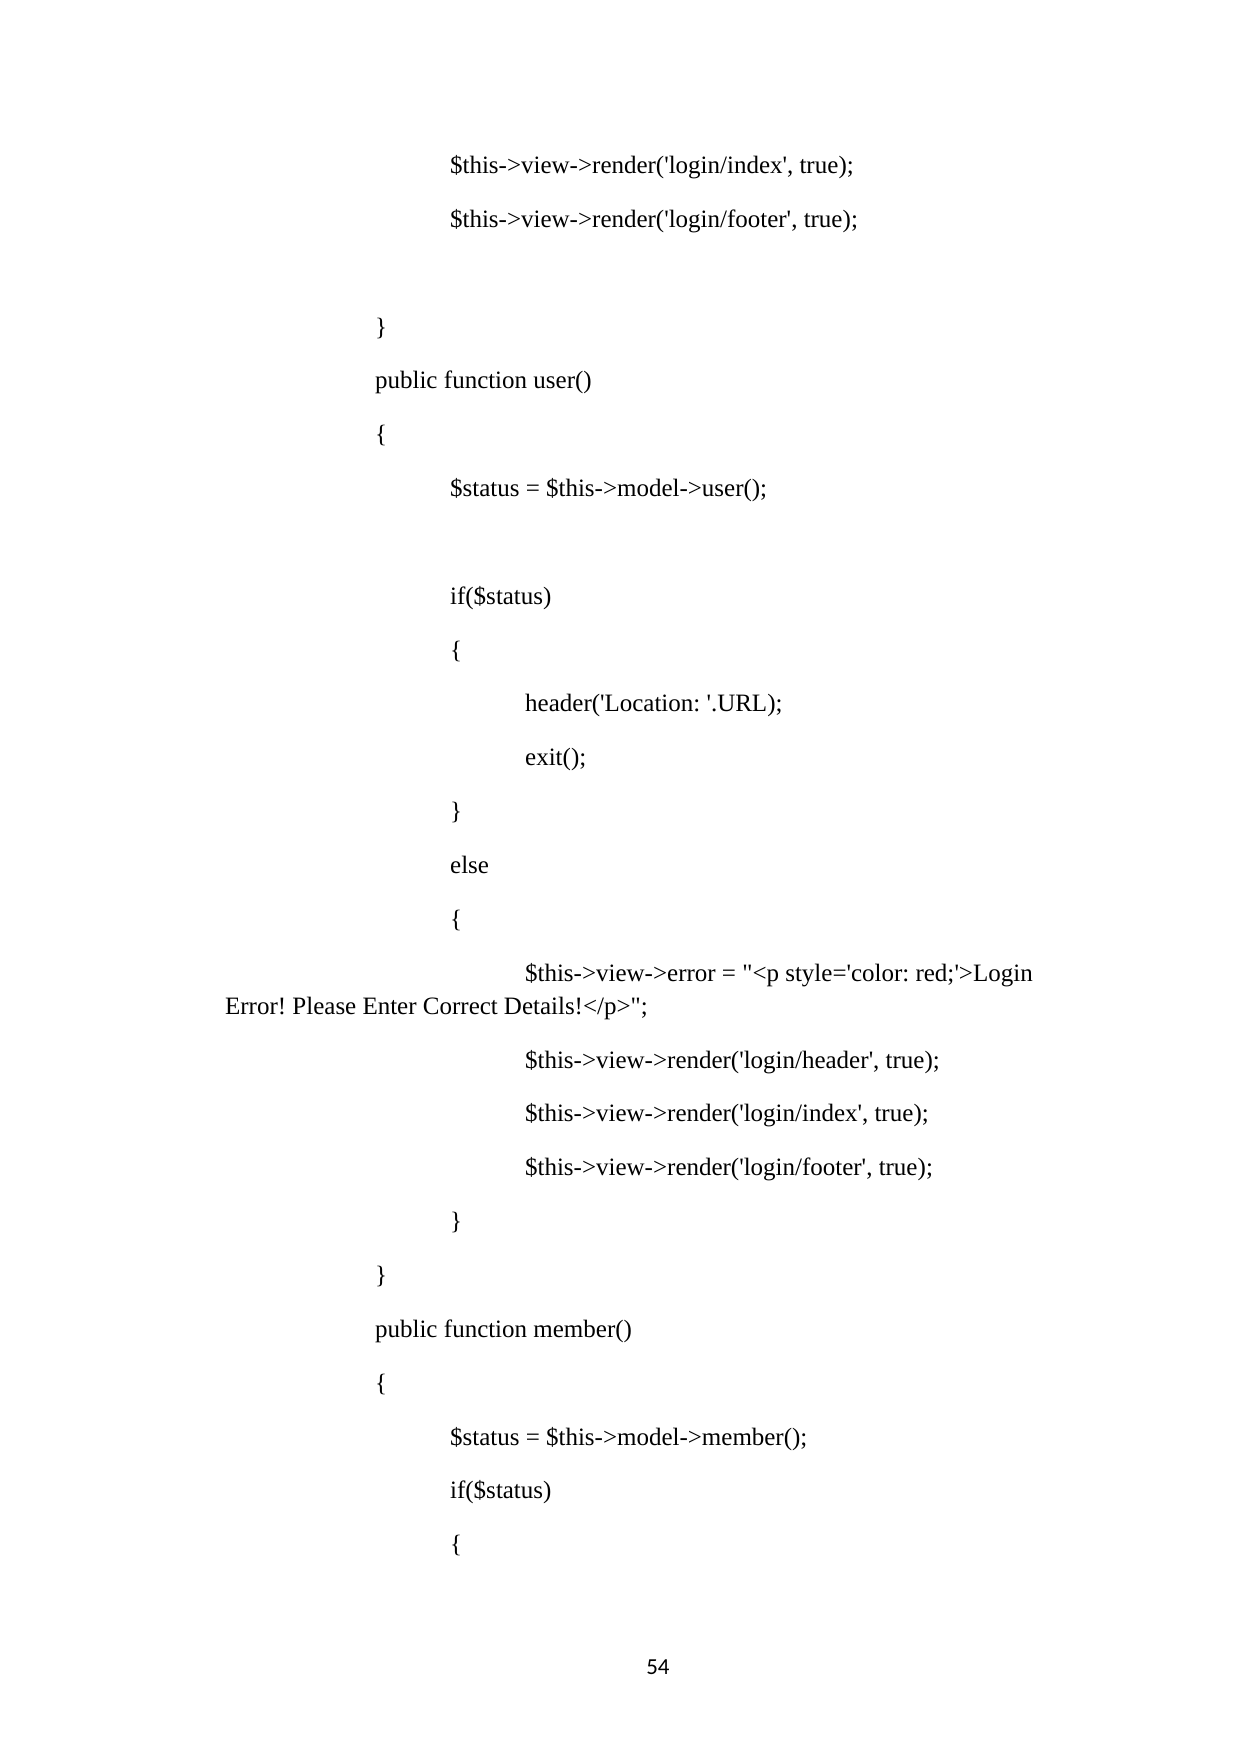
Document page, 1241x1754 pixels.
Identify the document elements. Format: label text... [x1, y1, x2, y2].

text if($status) [225, 1476, 1090, 1504]
text else [225, 850, 1090, 879]
text if($status) [225, 581, 1090, 609]
text } [225, 1206, 1090, 1235]
text { [225, 419, 1090, 448]
text $status = $this->model->user(); [225, 473, 1090, 502]
text $this->view->render('login/footer', true); [225, 1152, 1090, 1181]
text $status = $this->model->member(); [225, 1422, 1090, 1450]
text exit(); [225, 742, 1090, 771]
text } [225, 1260, 1090, 1289]
text $this->view->render('login/header', true); [225, 1045, 1090, 1073]
text { [225, 1529, 1090, 1558]
text { [225, 1368, 1090, 1397]
text { [225, 635, 1090, 663]
text } [225, 796, 1090, 825]
text public function user() [225, 365, 1090, 394]
text header('Location: '.URL); [225, 688, 1090, 717]
text } [225, 312, 1090, 340]
text $this->view->error = "<p style='color: red;'>Login Error! Please Enter Correct Details!</p>"; [225, 958, 1090, 1019]
text public function member() [225, 1314, 1090, 1343]
text $this->view->render('login/footer', true); [225, 204, 1090, 233]
text $this->view->render('login/index', true); [225, 1098, 1090, 1127]
text $this->view->render('login/index', true); [225, 150, 1090, 179]
text { [225, 904, 1090, 933]
